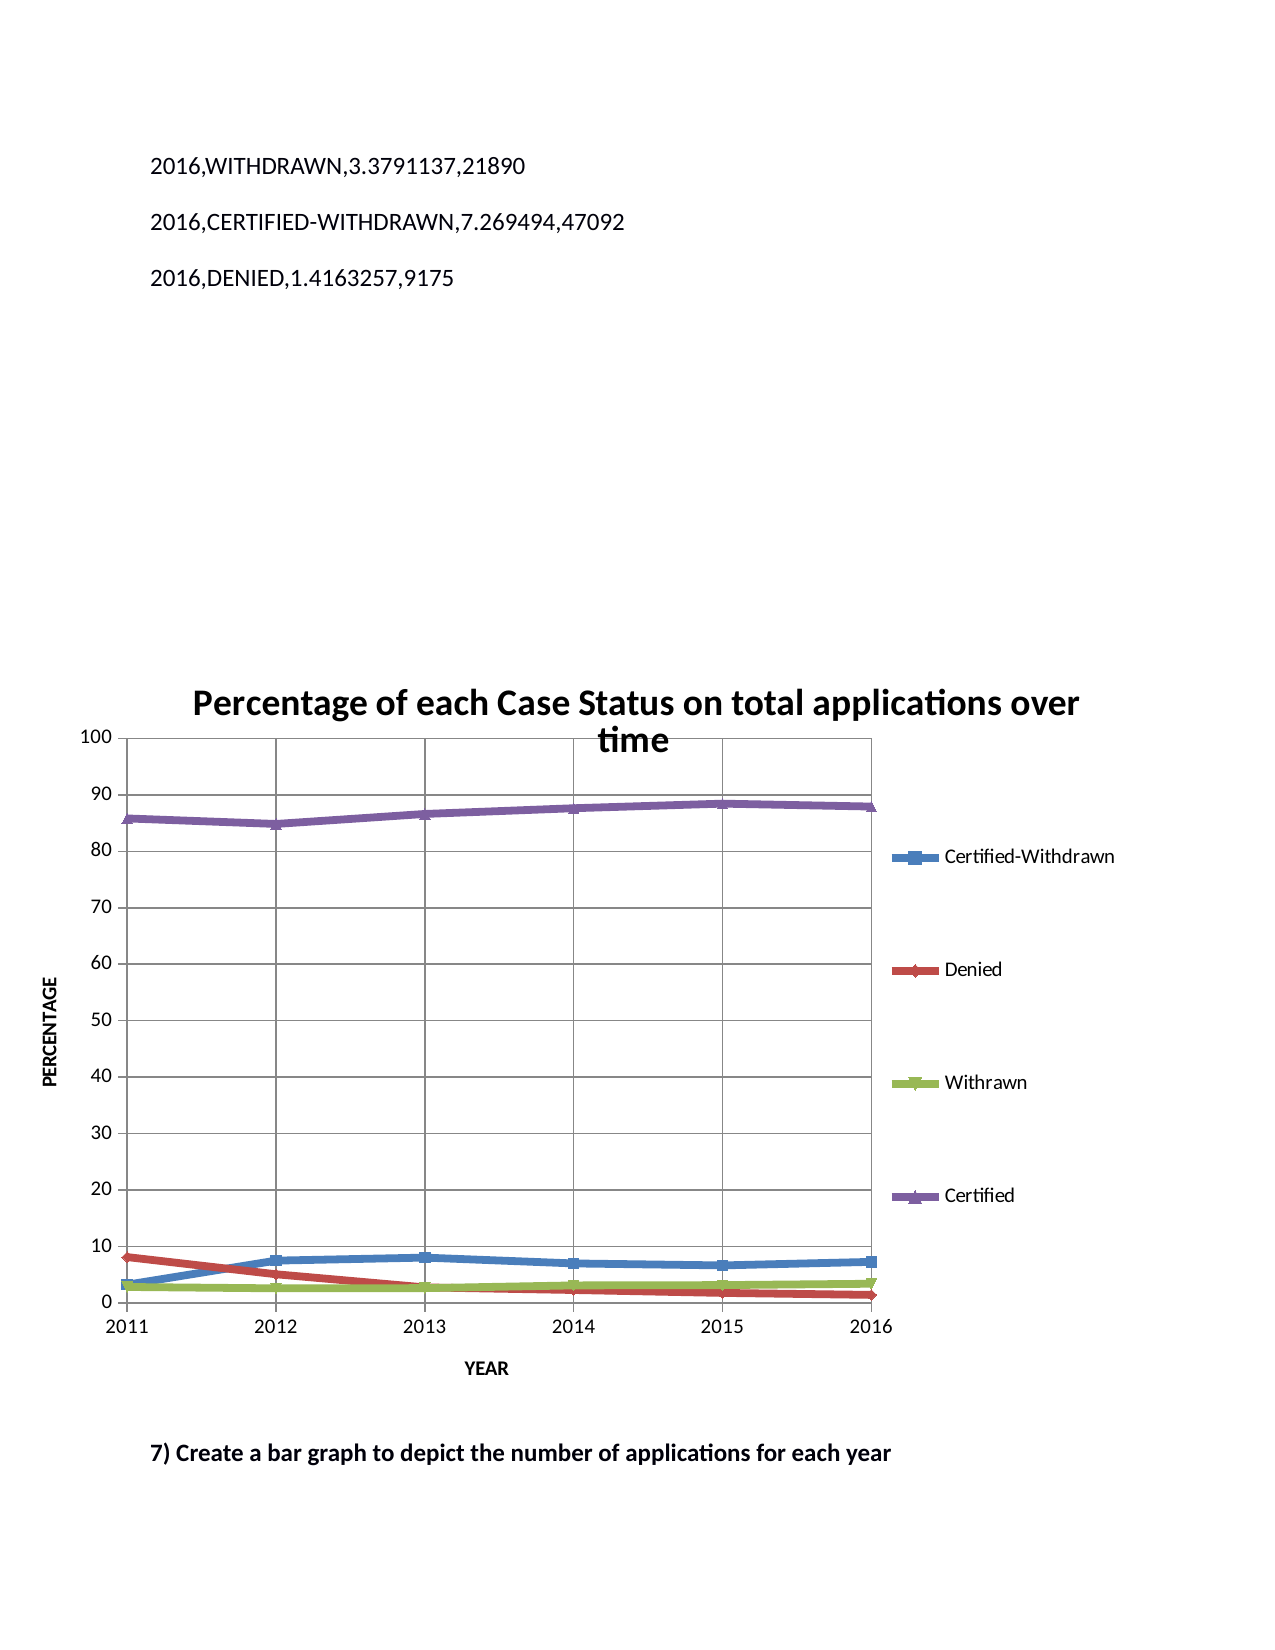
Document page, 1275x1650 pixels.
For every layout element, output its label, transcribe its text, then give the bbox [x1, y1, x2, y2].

text 7) Create a bar graph to depict the number of applications for each year [150, 1408, 1125, 1467]
text 2016,CERTIFIED-WITHDRAWN,7.269494,47092 [150, 206, 1125, 236]
text 2016,WITHDRAWN,3.3791137,21890 [150, 150, 1125, 181]
text 2016,DENIED,1.4163257,9175 [150, 262, 1125, 292]
